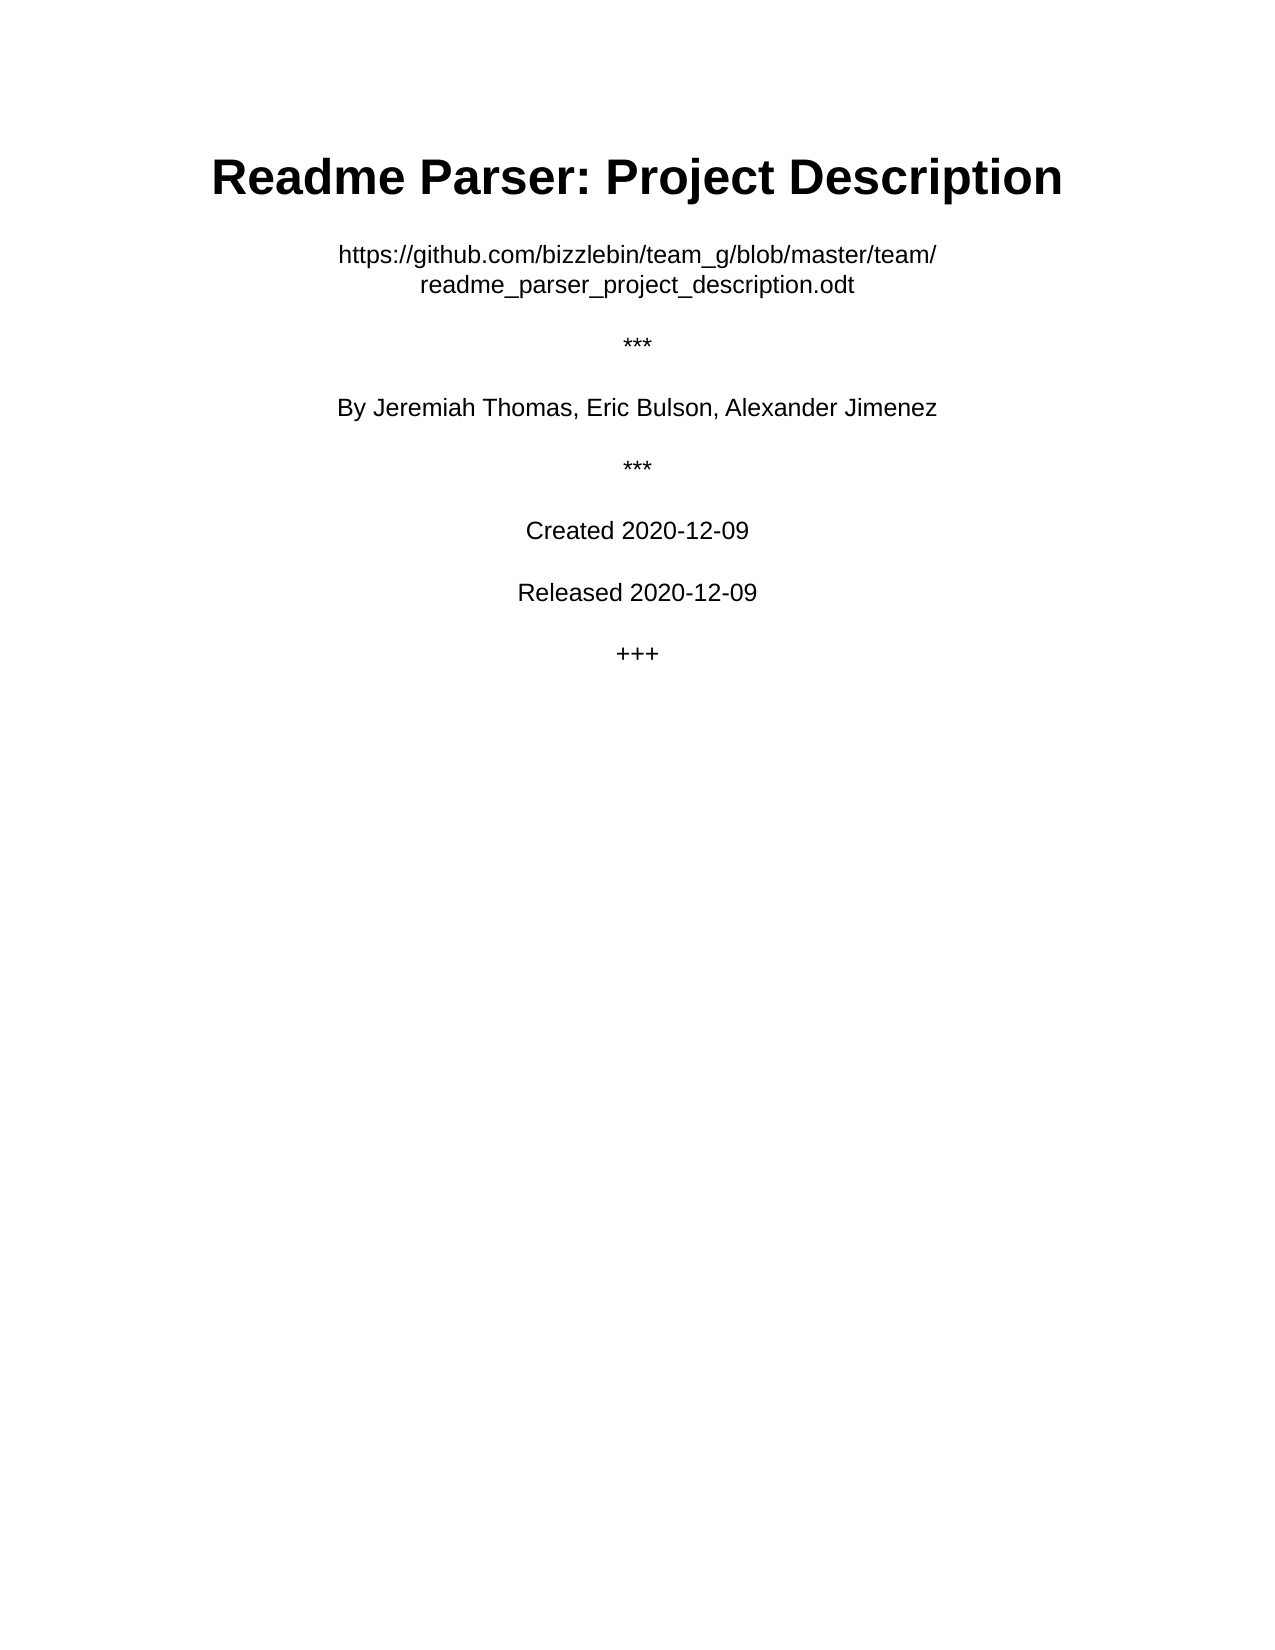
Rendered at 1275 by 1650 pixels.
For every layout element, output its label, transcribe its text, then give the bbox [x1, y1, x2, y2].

subtitle Readme Parser: Project Description [148, 148, 1127, 205]
text *** [148, 455, 1127, 484]
text Created 2020-12-09 [148, 516, 1127, 545]
text *** [148, 332, 1127, 361]
text https://github.com/bizzlebin/team_g/blob/master/team/readme_parser_project_description.odt [148, 240, 1127, 299]
text Released 2020-12-09 [148, 578, 1127, 607]
text +++ [148, 639, 1127, 668]
text By Jeremiah Thomas, Eric Bulson, Alexander Jimenez [148, 393, 1127, 422]
